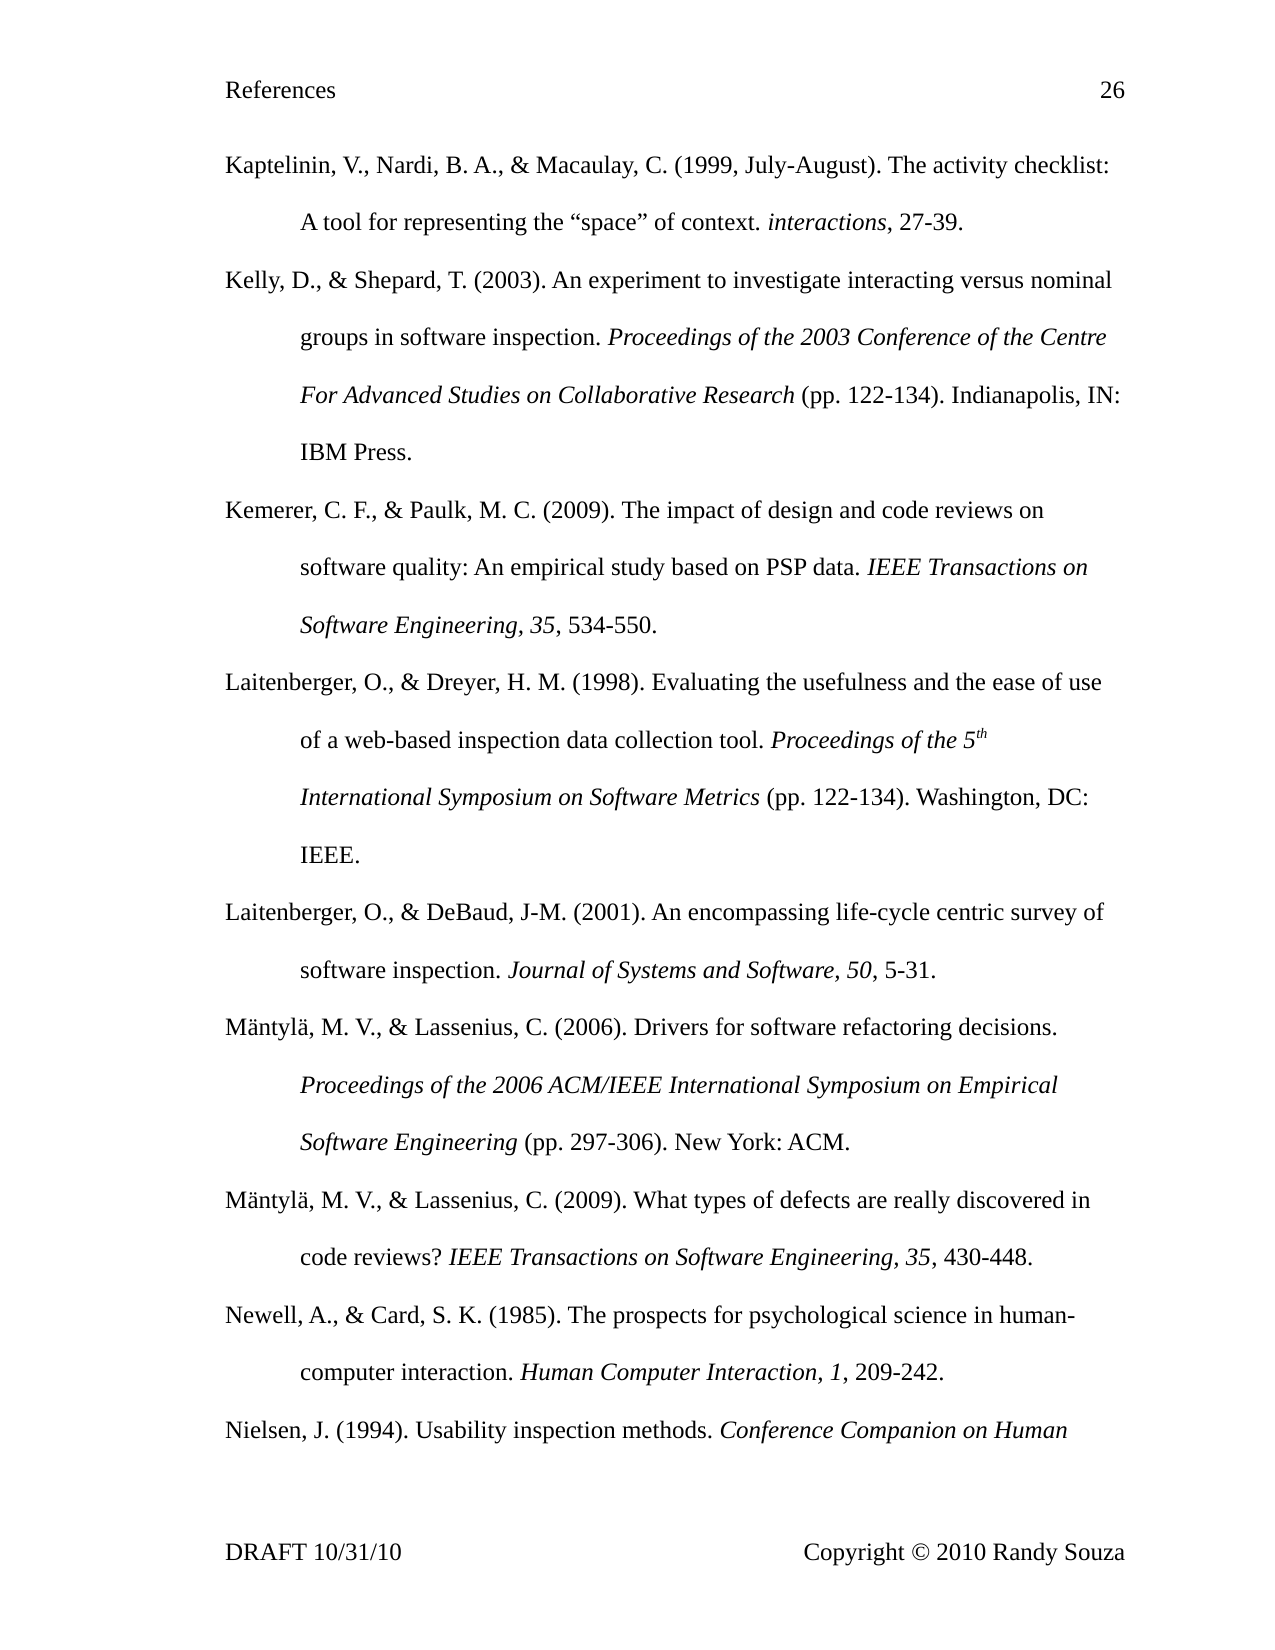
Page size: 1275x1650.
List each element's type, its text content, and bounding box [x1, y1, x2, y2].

text Laitenberger, O., & DeBaud, J-M. (2001). An encompassing life-cycle centric survey of software inspection. Journal of Systems and Software, 50, 5-31. [225, 897, 1125, 984]
text Kelly, D., & Shepard, T. (2003). An experiment to investigate interacting versus nominal groups in software inspection. Proceedings of the 2003 Conference of the Centre For Advanced Studies on Collaborative Research (pp. 122-134). Indianapolis, IN: IBM Press. [225, 265, 1125, 466]
text Newell, A., & Card, S. K. (1985). The prospects for psychological science in human-computer interaction. Human Computer Interaction, 1, 209-242. [225, 1300, 1125, 1386]
text Nielsen, J. (1994). Usability inspection methods. Conference Companion on Human [225, 1415, 1125, 1444]
text Laitenberger, O., & Dreyer, H. M. (1998). Evaluating the usefulness and the ease of use of a web-based inspection data collection tool. Proceedings of the 5th International Symposium on Software Metrics (pp. 122-134). Washington, DC: IEEE. [225, 667, 1125, 869]
text Mäntylä, M. V., & Lassenius, C. (2009). What types of defects are really discovered in code reviews? IEEE Transactions on Software Engineering, 35, 430-448. [225, 1185, 1125, 1271]
text Kaptelinin, V., Nardi, B. A., & Macaulay, C. (1999, July-August). The activity checklist: A tool for representing the “space” of context. interactions, 27-39. [225, 150, 1125, 236]
text Mäntylä, M. V., & Lassenius, C. (2006). Drivers for software refactoring decisions. Proceedings of the 2006 ACM/IEEE International Symposium on Empirical Software Engineering (pp. 297-306). New York: ACM. [225, 1012, 1125, 1156]
text Kemerer, C. F., & Paulk, M. C. (2009). The impact of design and code reviews on software quality: An empirical study based on PSP data. IEEE Transactions on Software Engineering, 35, 534-550. [225, 495, 1125, 639]
